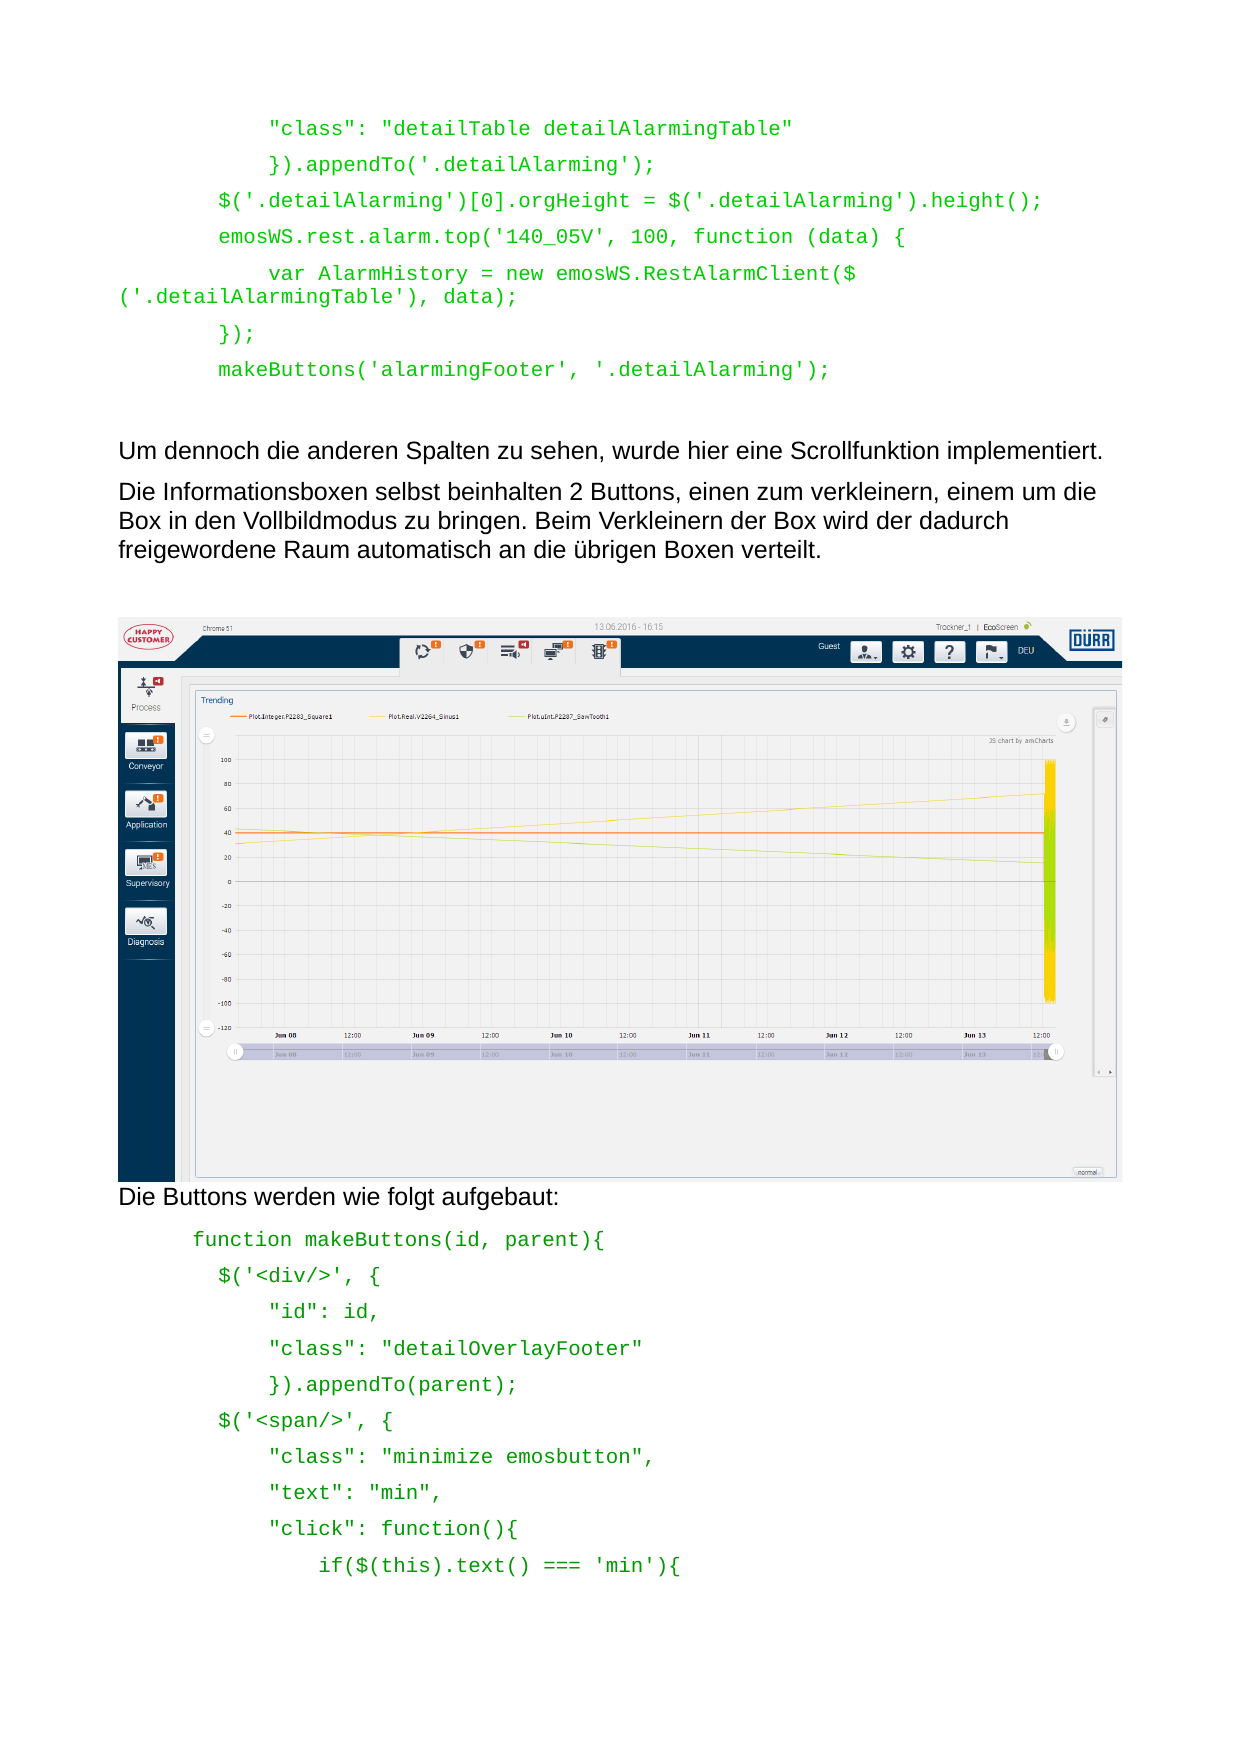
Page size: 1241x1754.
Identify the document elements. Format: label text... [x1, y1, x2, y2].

text var AlarmHistory = new emosWS.RestAlarmClient($('.detailAlarmingTable'), data); [118, 263, 1122, 310]
text makeButtons('alarmingFooter', '.detailAlarming'); [118, 359, 1122, 382]
text }).appendTo('.detailAlarming'); [118, 154, 1122, 178]
text "id": id, [118, 1302, 1122, 1325]
picture [118, 617, 1123, 1182]
text "class": "detailOverlayFooter" [118, 1338, 1122, 1361]
text "class": "minimize emosbutton", [118, 1446, 1122, 1470]
text }).appendTo(parent); [118, 1374, 1122, 1397]
text emosWS.rest.alarm.top('140_05V', 100, function (data) { [118, 227, 1122, 250]
text $('<span/>', { [118, 1410, 1122, 1434]
text Die Informationsboxen selbst beinhalten 2 Buttons, einen zum verkleinern, einem um die Box in den Vollbildmodus zu bringen. Beim Verkleinern der Box wird der dadurch freigewordene Raum automatisch an die übrigen Boxen verteilt. [118, 477, 1122, 563]
text $('.detailAlarming')[0].orgHeight = $('.detailAlarming').height(); [118, 190, 1122, 214]
text "class": "detailTable detailAlarmingTable" [118, 118, 1122, 142]
text if($(this).text() === 'min'){ [118, 1554, 1122, 1578]
text "text": "min", [118, 1482, 1122, 1506]
text function makeButtons(id, parent){ [118, 1223, 1122, 1253]
text "click": function(){ [118, 1518, 1122, 1542]
text Die Buttons werden wie folgt aufgebaut: [118, 1182, 1122, 1211]
text $('<div/>', { [118, 1265, 1122, 1289]
text Um dennoch die anderen Spalten zu sehen, wurde hier eine Scrollfunktion implementiert. [118, 436, 1122, 465]
text }); [118, 322, 1122, 346]
